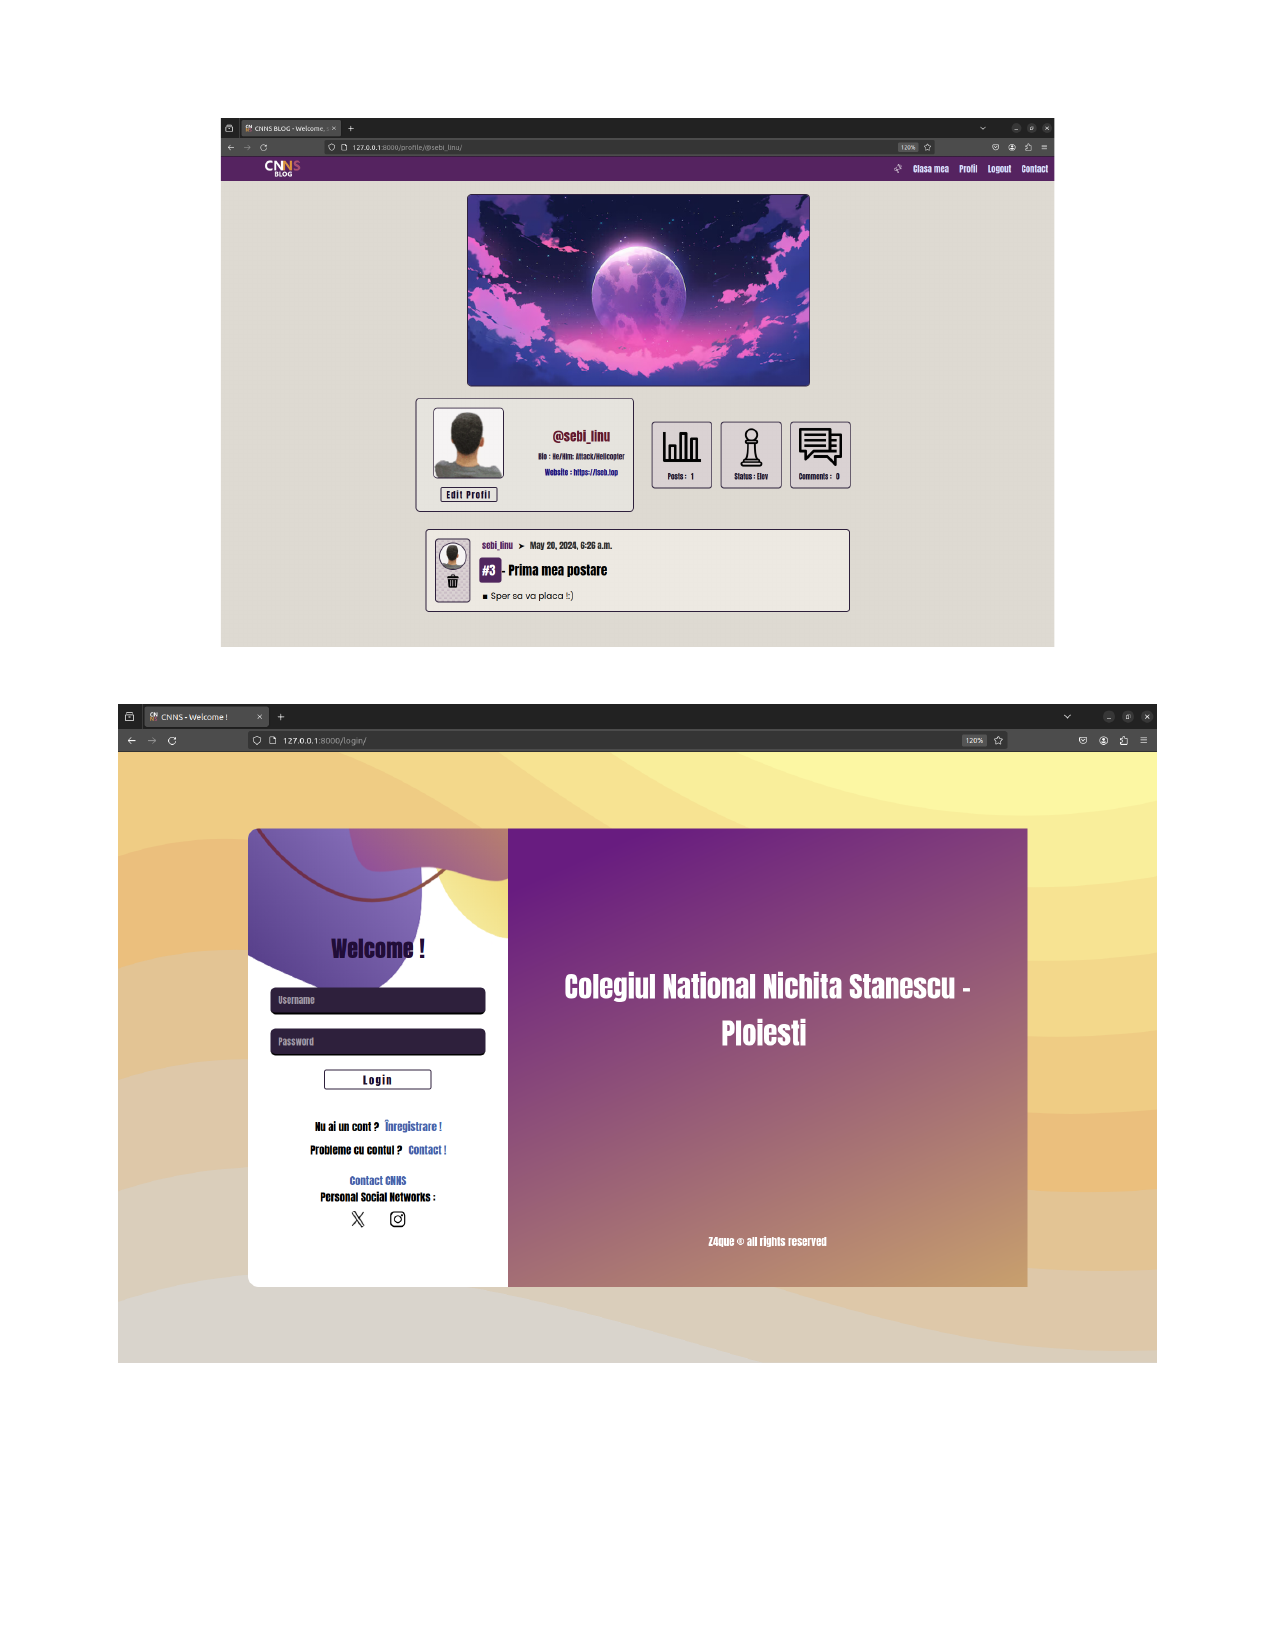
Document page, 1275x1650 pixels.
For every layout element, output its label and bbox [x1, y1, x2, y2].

picture [118, 704, 1157, 1363]
picture [220, 118, 1055, 647]
